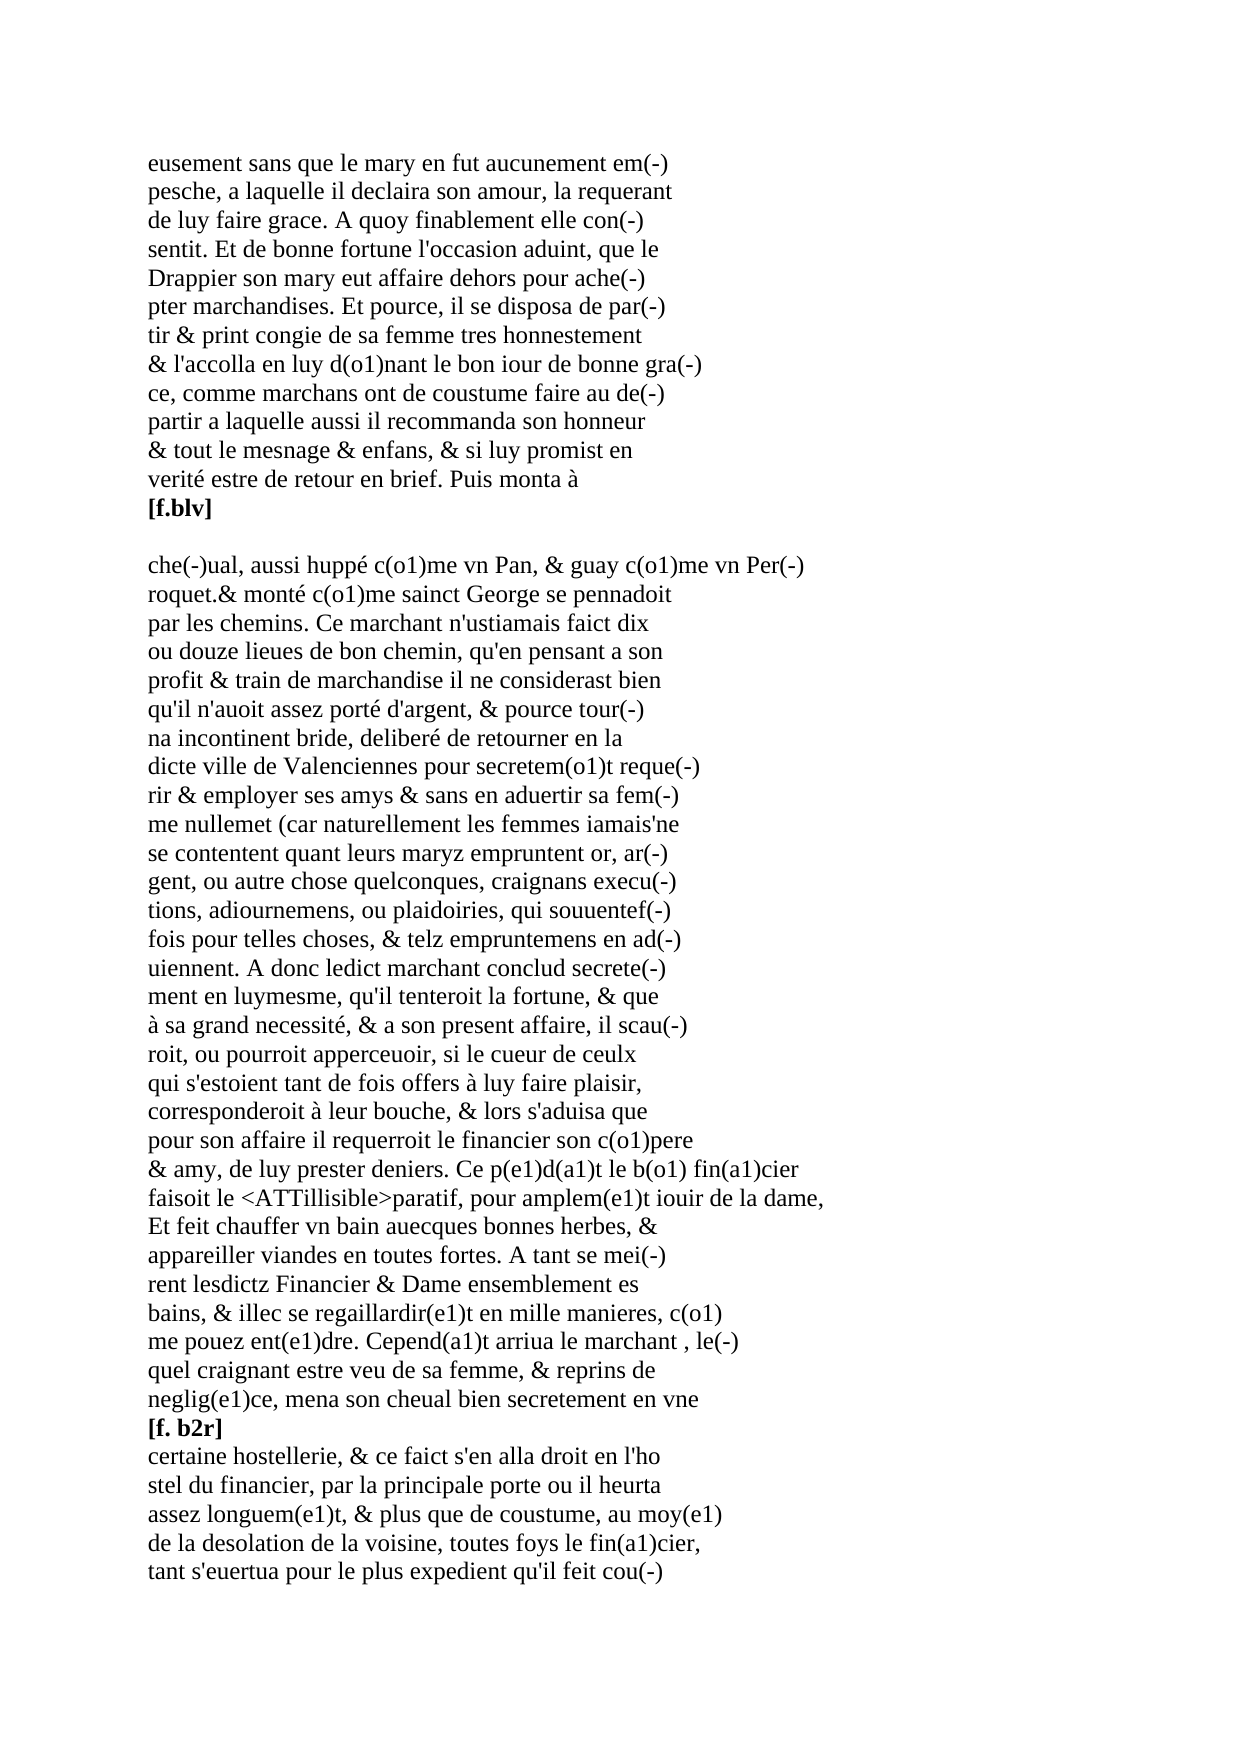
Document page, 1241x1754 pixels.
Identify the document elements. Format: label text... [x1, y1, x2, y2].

text eusement sans que le mary en fut aucunement em(-) pesche, a laquelle il declaira son amour, la requerant de luy faire grace. A quoy finablement elle con(-) sentit. Et de bonne fortune l'occasion aduint, que le Drappier son mary eut affaire dehors pour ache(-) pter marchandises. Et pource, il se disposa de par(-) tir & print congie de sa femme tres honnestement & l'accolla en luy d(o1)nant le bon iour de bonne gra(-) ce, comme marchans ont de coustume faire au de(-) partir a laquelle aussi il recommanda son honneur & tout le mesnage & enfans, & si luy promist en verité estre de retour en brief. Puis monta à [f.blv] che(-)ual, aussi huppé c(o1)me vn Pan, & guay c(o1)me vn Per(-) roquet.& monté c(o1)me sainct George se pennadoit par les chemins. Ce marchant n'ustiamais faict dix ou douze lieues de bon chemin, qu'en pensant a son profit & train de marchandise il ne considerast bien qu'il n'auoit assez porté d'argent, & pource tour(-) na incontinent bride, deliberé de retourner en la dicte ville de Valenciennes pour secretem(o1)t reque(-) rir & employer ses amys & sans en aduertir sa fem(-) me nullemet (car naturellement les femmes iamais'ne se contentent quant leurs maryz empruntent or, ar(-) gent, ou autre chose quelconques, craignans execu(-) tions, adiournemens, ou plaidoiries, qui souuentef(-) fois pour telles choses, & telz empruntemens en ad(-) uiennent. A donc ledict marchant conclud secrete(-) ment en luymesme, qu'il tenteroit la fortune, & que à sa grand necessité, & a son present affaire, il scau(-) roit, ou pourroit apperceuoir, si le cueur de ceulx qui s'estoient tant de fois offers à luy faire plaisir, corresponderoit à leur bouche, & lors s'aduisa que pour son affaire il requerroit le financier son c(o1)pere & amy, de luy prester deniers. Ce p(e1)d(a1)t le b(o1) fin(a1)cier faisoit le <ATTillisible>paratif, pour amplem(e1)t iouir de la dame, Et feit chauffer vn bain auecques bonnes herbes, & appareiller viandes en toutes fortes. A tant se mei(-) rent lesdictz Financier & Dame ensemblement es bains, & illec se regaillardir(e1)t en mille manieres, c(o1) me pouez ent(e1)dre. Cepend(a1)t arriua le marchant , le(-) quel craignant estre veu de sa femme, & reprins de neglig(e1)ce, mena son cheual bien secretement en vne [f. b2r] certaine hostellerie, & ce faict s'en alla droit en l'ho stel du financier, par la principale porte ou il heurta assez longuem(e1)t, & plus que de coustume, au moy(e1) de la desolation de la voisine, toutes foys le fin(a1)cier, tant s'euertua pour le plus expedient qu'il feit cou(-) [148, 148, 1093, 1585]
